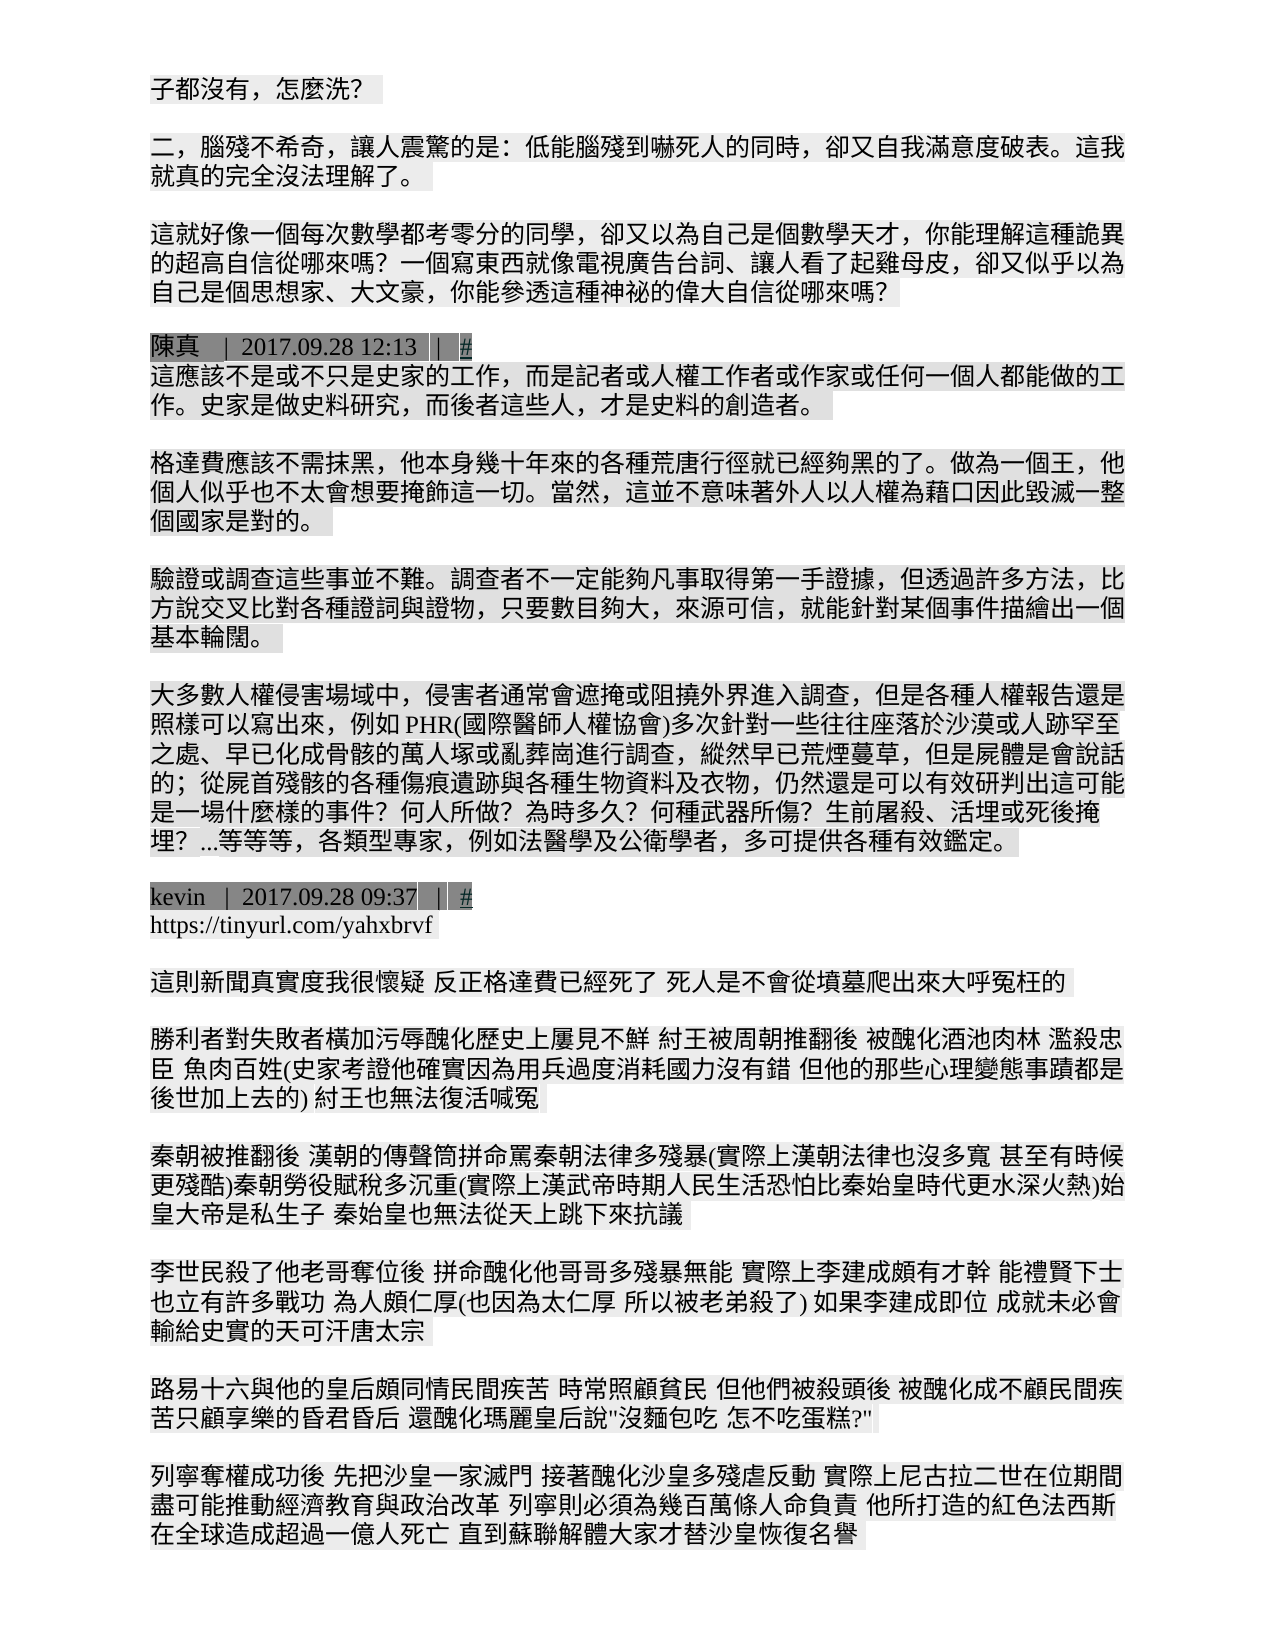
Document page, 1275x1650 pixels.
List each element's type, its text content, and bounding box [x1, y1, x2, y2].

text kevin | 2017.09.28 09:37 | # [150, 882, 1125, 910]
text https://tinyurl.com/yahxbrvf 這則新聞真實度我很懷疑 反正格達費已經死了 死人是不會從墳墓爬出來大呼冤枉的 勝利者對失敗者橫加污辱醜化歷史上屢見不鮮 紂王被周朝推翻後 被醜化酒池肉林 濫殺忠臣 魚肉百姓(史家考證他確實因為用兵過度消耗國力沒有錯 但他的那些心理變態事蹟都是後世加上去的) 紂王也無法復活喊冤 秦朝被推翻後 漢朝的傳聲筒拼命罵秦朝法律多殘暴(實際上漢朝法律也沒多寬 甚至有時候更殘酷)秦朝勞役賦稅多沉重(實際上漢武帝時期人民生活恐怕比秦始皇時代更水深火熱)始皇大帝是私生子 秦始皇也無法從天上跳下來抗議 李世民殺了他老哥奪位後 拼命醜化他哥哥多殘暴無能 實際上李建成頗有才幹 能禮賢下士 也立有許多戰功 為人頗仁厚(也因為太仁厚 所以被老弟殺了) 如果李建成即位 成就未必會輸給史實的天可汗唐太宗 路易十六與他的皇后頗同情民間疾苦 時常照顧貧民 但他們被殺頭後 被醜化成不顧民間疾苦只顧享樂的昏君昏后 還醜化瑪麗皇后說"沒麵包吃 怎不吃蛋糕?" 列寧奪權成功後 先把沙皇一家滅門 接著醜化沙皇多殘虐反動 實際上尼古拉二世在位期間盡可能推動經濟教育與政治改革 列寧則必須為幾百萬條人命負責 他所打造的紅色法西斯在全球造成超過一億人死亡 直到蘇聯解體大家才替沙皇恢復名譽 [150, 910, 1125, 1550]
text 子都沒有，怎麼洗？ 二，腦殘不希奇，讓人震驚的是：低能腦殘到嚇死人的同時，卻又自我滿意度破表。這我就真的完全沒法理解了。 這就好像一個每次數學都考零分的同學，卻又以為自己是個數學天才，你能理解這種詭異的超高自信從哪來嗎？一個寫東西就像電視廣告台詞、讓人看了起雞母皮，卻又似乎以為自己是個思想家、大文豪，你能參透這種神祕的偉大自信從哪來嗎？ [150, 75, 1125, 307]
text 陳真 | 2017.09.28 12:13 | # [150, 332, 1125, 362]
text 這應該不是或不只是史家的工作，而是記者或人權工作者或作家或任何一個人都能做的工作。史家是做史料研究，而後者這些人，才是史料的創造者。 格達費應該不需抹黑，他本身幾十年來的各種荒唐行徑就已經夠黑的了。做為一個王，他個人似乎也不太會想要掩飾這一切。當然，這並不意味著外人以人權為藉口因此毀滅一整個國家是對的。 驗證或調查這些事並不難。調查者不一定能夠凡事取得第一手證據，但透過許多方法，比方說交叉比對各種證詞與證物，只要數目夠大，來源可信，就能針對某個事件描繪出一個基本輪闊。 大多數人權侵害場域中，侵害者通常會遮掩或阻撓外界進入調查，但是各種人權報告還是照樣可以寫出來，例如PHR(國際醫師人權協會)多次針對一些往往座落於沙漠或人跡罕至之處、早已化成骨骸的萬人塚或亂葬崗進行調查，縱然早已荒煙蔓草，但是屍體是會說話的；從屍首殘骸的各種傷痕遺跡與各種生物資料及衣物，仍然還是可以有效研判出這可能是一場什麼樣的事件？何人所做？為時多久？何種武器所傷？生前屠殺、活埋或死後掩埋？...等等等，各類型專家，例如法醫學及公衛學者，多可提供各種有效鑑定。 [150, 362, 1125, 857]
